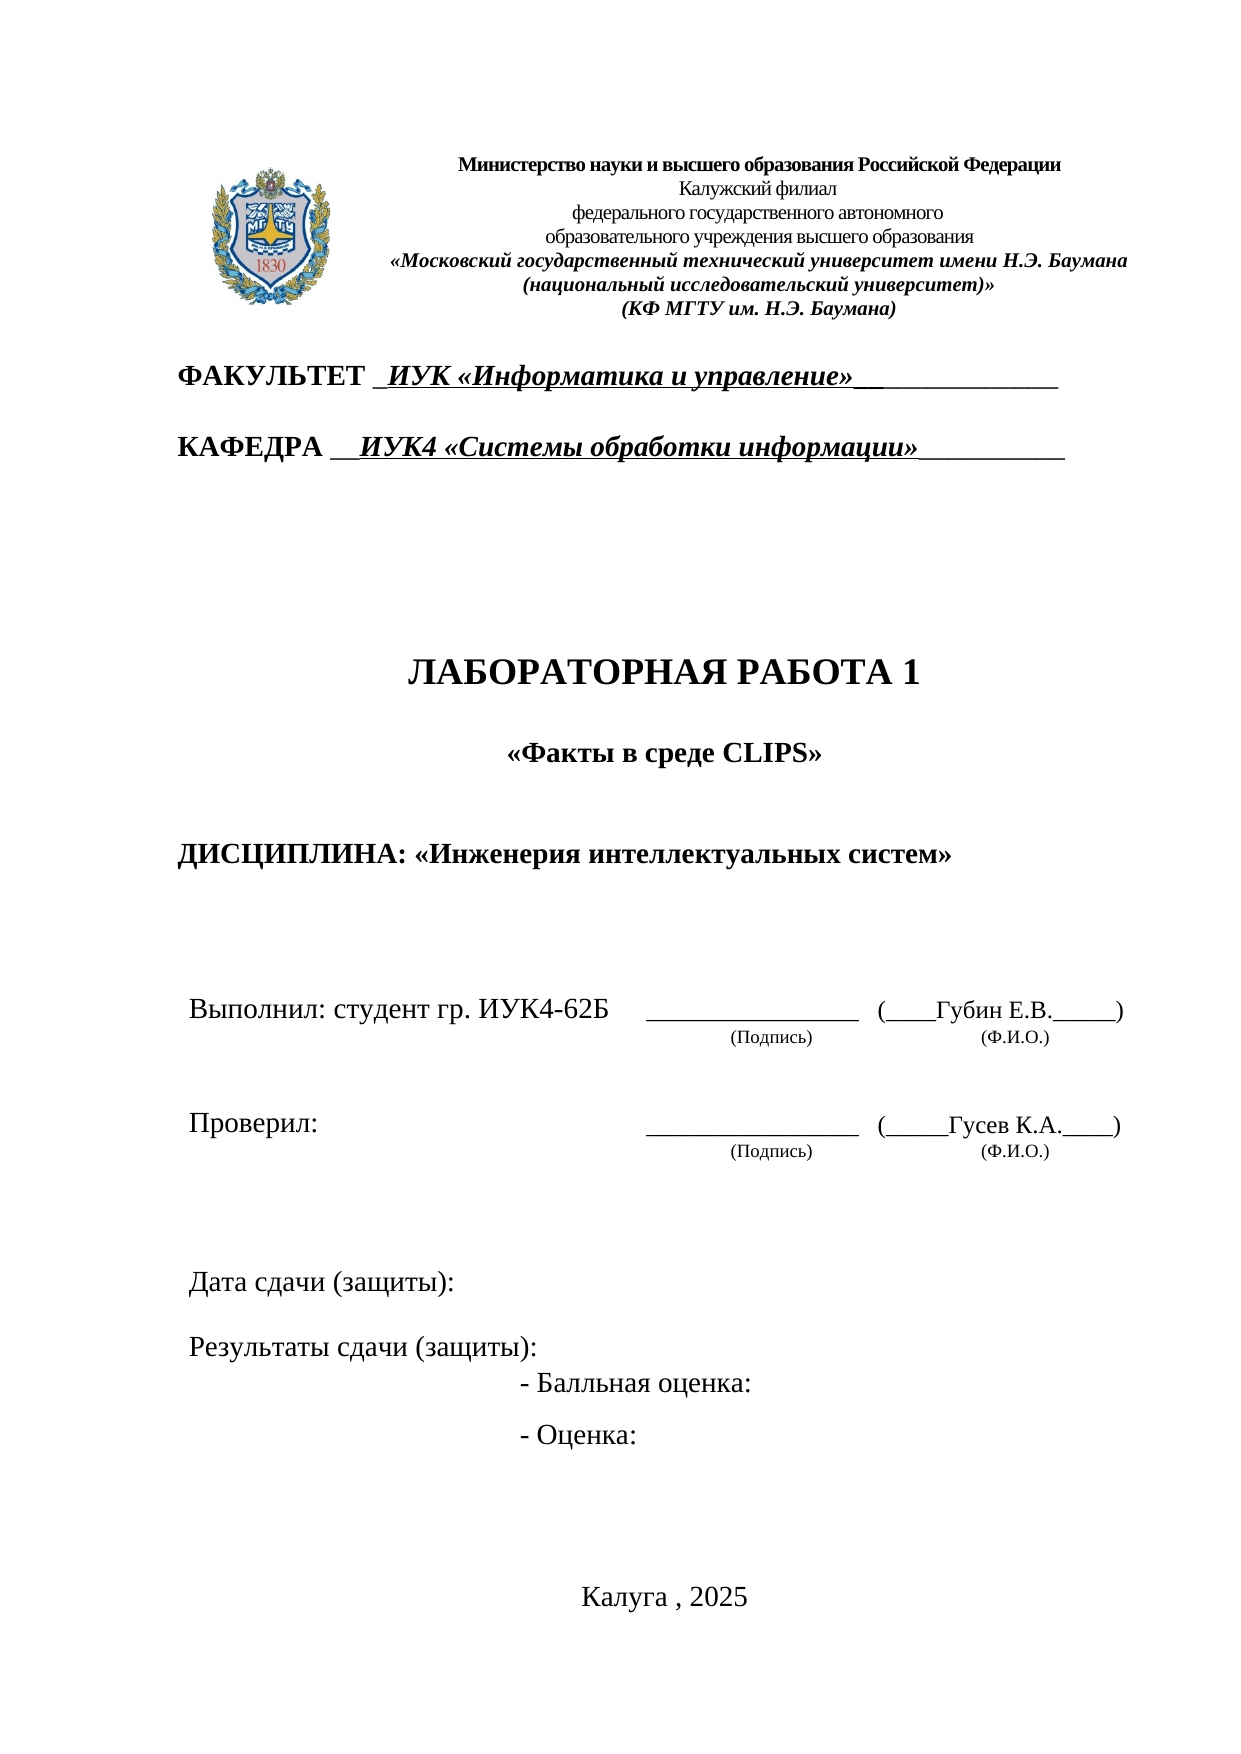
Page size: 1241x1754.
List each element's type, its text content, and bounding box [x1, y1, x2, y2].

table_header _________________ (____Губин Е.В._____) (Подпись) (Ф.И.О.) [635, 970, 1174, 1085]
table_header Выполнил: студент гр. ИУК4-62Б [177, 970, 635, 1085]
text «Факты в среде CLIPS» [177, 735, 1152, 769]
table_cell - Балльная оценка: - Оценка: [508, 1365, 1174, 1479]
text ДИСЦИПЛИНА: «Инженерия интеллектуальных систем» [177, 836, 1152, 869]
text КАФЕДРА __ИУК4 «Системы обработки информации»__________ [177, 429, 1152, 462]
table_cell [177, 1365, 508, 1479]
text ЛАБОРАТОРНАЯ РАБОТА 1 [177, 649, 1152, 692]
text Калуга , 2025 [177, 1579, 1152, 1613]
text ФАКУЛЬТЕТ _ИУК «Информатика и управление»______________ [177, 358, 1152, 391]
table_cell Дата сдачи (защиты): Результаты сдачи (защиты): [177, 1199, 1174, 1365]
table_cell _________________ (_____Гусев К.А.____) (Подпись) (Ф.И.О.) [635, 1085, 1174, 1199]
table_header Министерство науки и высшего образования Российской Федерации Калужский филиал федерального государственного автономного образовательного учреждения высшего образования «Московский государственный технический университет имени Н.Э. Баумана (национальный исследовательский университет)» (КФ МГТУ им. Н.Э. Баумана) [354, 152, 1166, 320]
table_header [189, 152, 354, 320]
picture [211, 167, 331, 305]
table_cell Проверил: [177, 1085, 635, 1199]
